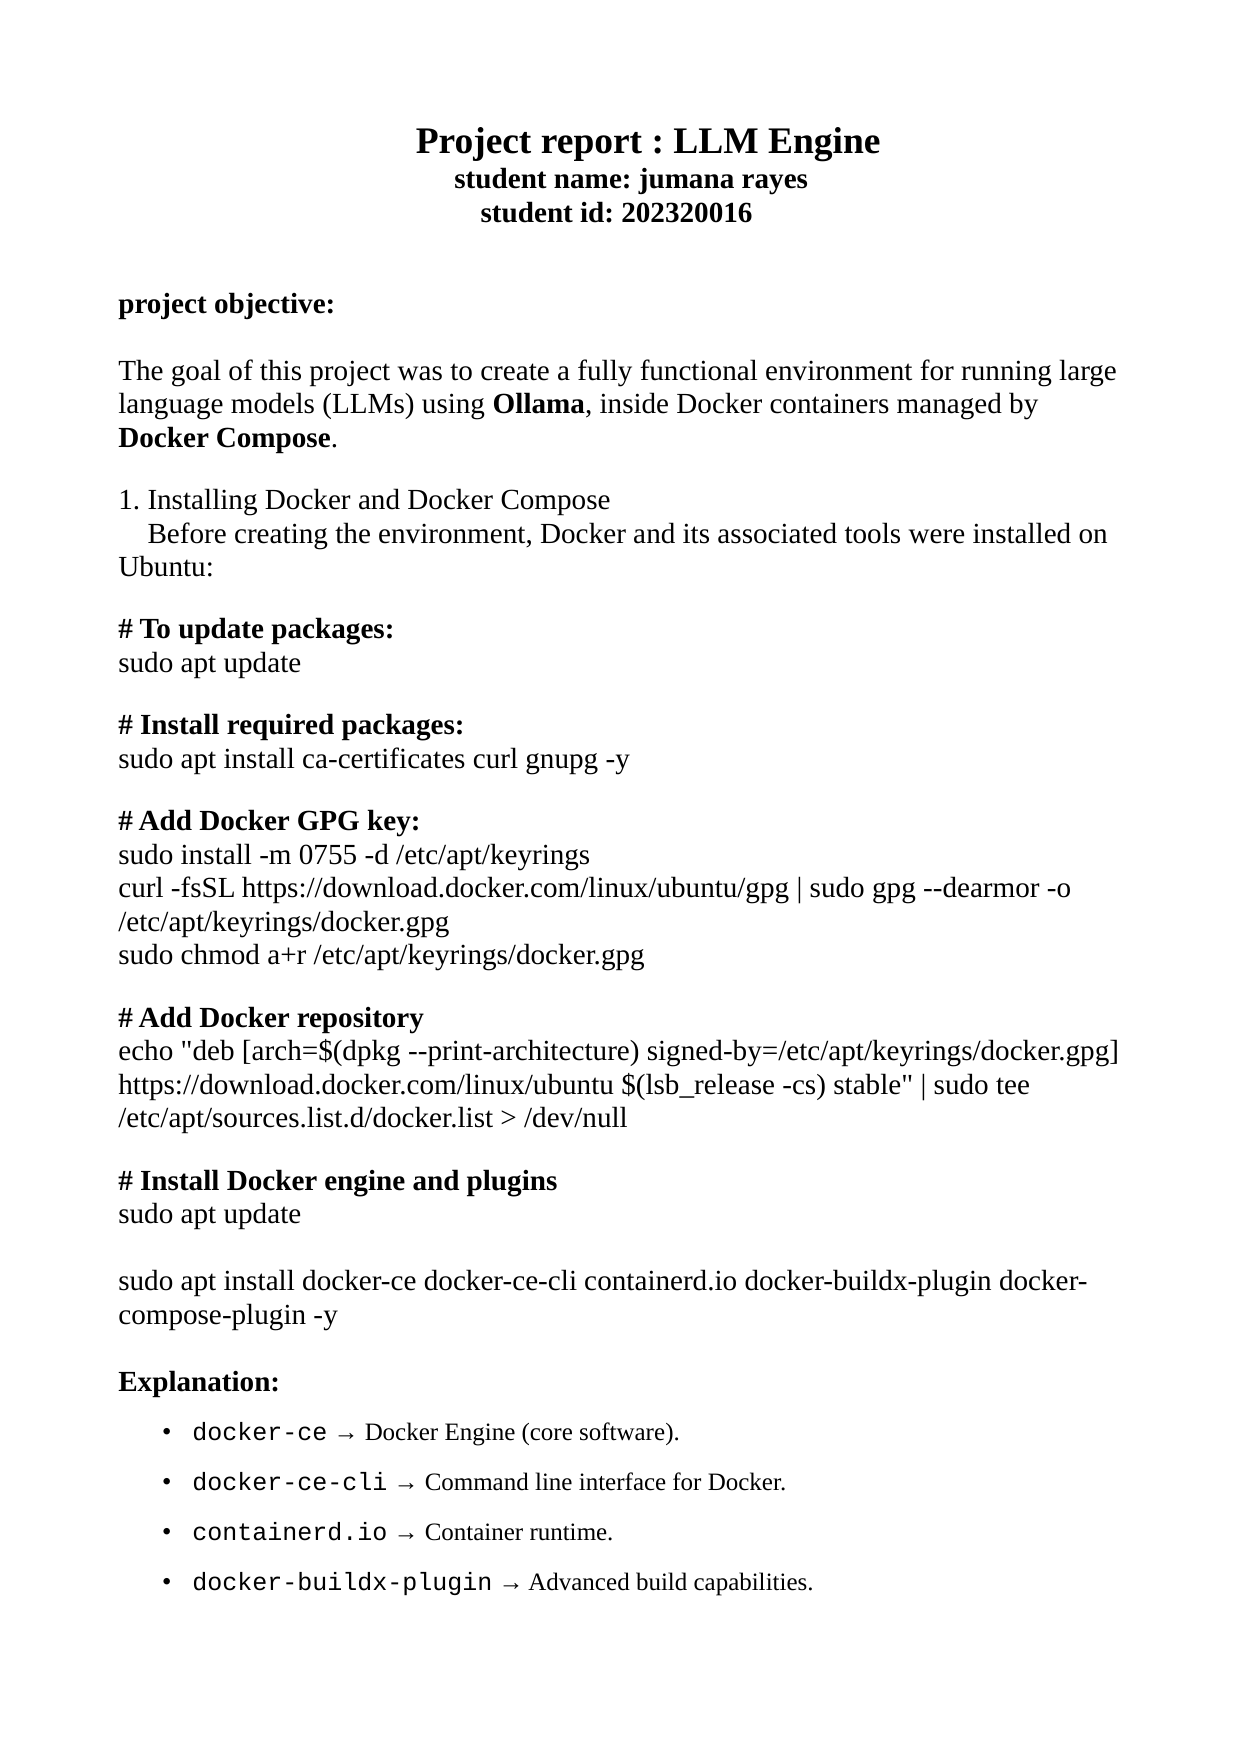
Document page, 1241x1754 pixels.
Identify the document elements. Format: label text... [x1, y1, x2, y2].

text sudo apt update [118, 645, 1122, 679]
list docker-ce-cli → Command line interface for Docker. [162, 1467, 1122, 1498]
text sudo chmod a+r /etc/apt/keyrings/docker.gpg [118, 937, 1122, 971]
list docker-ce → Docker Engine (core software). [162, 1417, 1122, 1448]
text # Add Docker repository [118, 1000, 1122, 1033]
text # To update packages: [118, 612, 1122, 645]
text # Install required packages: [118, 707, 1122, 741]
text # Install Docker engine and plugins [118, 1163, 1122, 1196]
text project objective: [118, 286, 1122, 319]
text Project report : LLM Engine [118, 118, 1122, 161]
text sudo install -m 0755 -d /etc/apt/keyrings [118, 837, 1122, 870]
text sudo apt install ca-certificates curl gnupg -y [118, 741, 1122, 774]
text curl -fsSL https://download.docker.com/linux/ubuntu/gpg | sudo gpg --dearmor -o /etc/apt/keyrings/docker.gpg [118, 870, 1122, 937]
text student name: jumana rayes [118, 161, 1122, 195]
text echo "deb [arch=$(dpkg --print-architecture) signed-by=/etc/apt/keyrings/docker.gpg] https://download.docker.com/linux/ubuntu $(lsb_release -cs) stable" | sudo tee /etc/apt/sources.list.d/docker.list > /dev/null [118, 1033, 1122, 1134]
text sudo apt update [118, 1196, 1122, 1230]
text 1. Installing Docker and Docker Compose [118, 482, 1122, 516]
text Explanation: [118, 1364, 1122, 1397]
text The goal of this project was to create a fully functional environment for running large language models (LLMs) using Ollama, inside Docker containers managed by Docker Compose. [118, 353, 1122, 453]
text sudo apt install docker-ce docker-ce-cli containerd.io docker-buildx-plugin docker-compose-plugin -y [118, 1263, 1122, 1330]
list containerd.io → Container runtime. [162, 1517, 1122, 1548]
text # Add Docker GPG key: [118, 803, 1122, 837]
text Before creating the environment, Docker and its associated tools were installed on Ubuntu: [118, 516, 1122, 583]
list docker-buildx-plugin → Advanced build capabilities. [162, 1567, 1122, 1598]
text student id: 202320016 [118, 195, 1122, 228]
